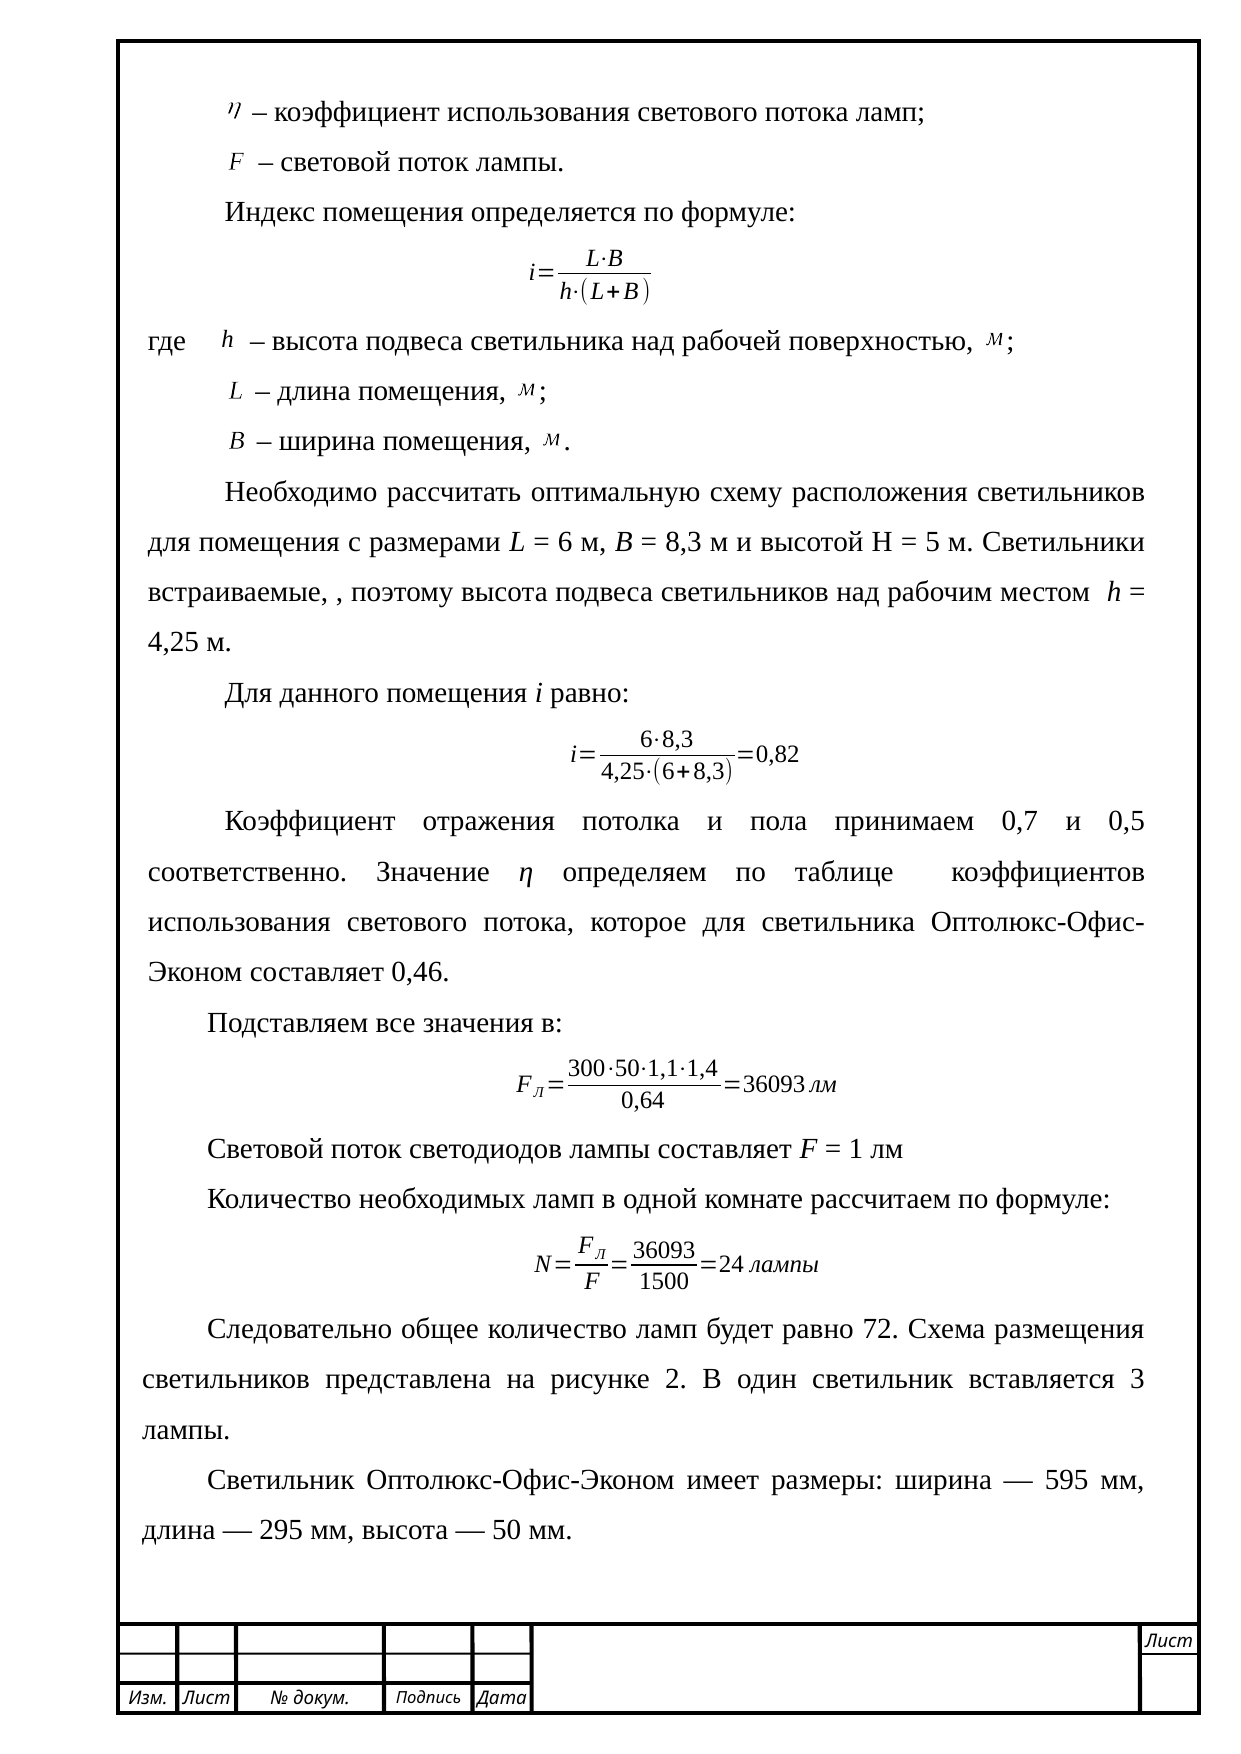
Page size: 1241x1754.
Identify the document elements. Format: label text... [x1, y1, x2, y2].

text Коэффициент отражения потолка и пола принимаем 0,7 и 0,5 соответственно. Значение η определяем по таблице коэффициентов использования светового потока, которое для светильника Оптолюкс-Офис-Эконом составляет 0,46. [148, 803, 1146, 988]
text Следовательно общее количество ламп будет равно 72. Схема размещения светильников представлена на рисунке 2. В один светильник вставляется 3 лампы. [142, 1311, 1146, 1445]
text Светильник Оптолюкс-Офис-Эконом имеет размеры: ширина — 595 мм, длина — 295 мм, высота — 50 мм. [142, 1462, 1146, 1546]
text Подставляем все значения в: [120, 1005, 1146, 1038]
text где – высота подвеса светильника над рабочей поверхностью, ; [148, 323, 1146, 356]
text Индекс помещения определяется по формуле: [148, 194, 1146, 228]
text Для данного помещения i равно: [148, 675, 1146, 708]
text – длина помещения, ; [148, 373, 1146, 407]
text – световой поток лампы. [148, 144, 1146, 178]
text Световой поток светодиодов лампы составляет F = 1 лм [120, 1131, 1146, 1164]
text – коэффициент использования светового потока ламп; [148, 94, 1146, 127]
text Количество необходимых ламп в одной комнате рассчитаем по формуле: [120, 1181, 1146, 1215]
text Необходимо рассчитать оптимальную схему расположения светильников для помещения с размерами L = 6 м, B = 8,3 м и высотой H = 5 м. Светильники встраиваемые, , поэтому высота подвеса светильников над рабочим местом h = 4,25 м. [148, 474, 1146, 658]
text – ширина помещения, . [148, 423, 1146, 457]
